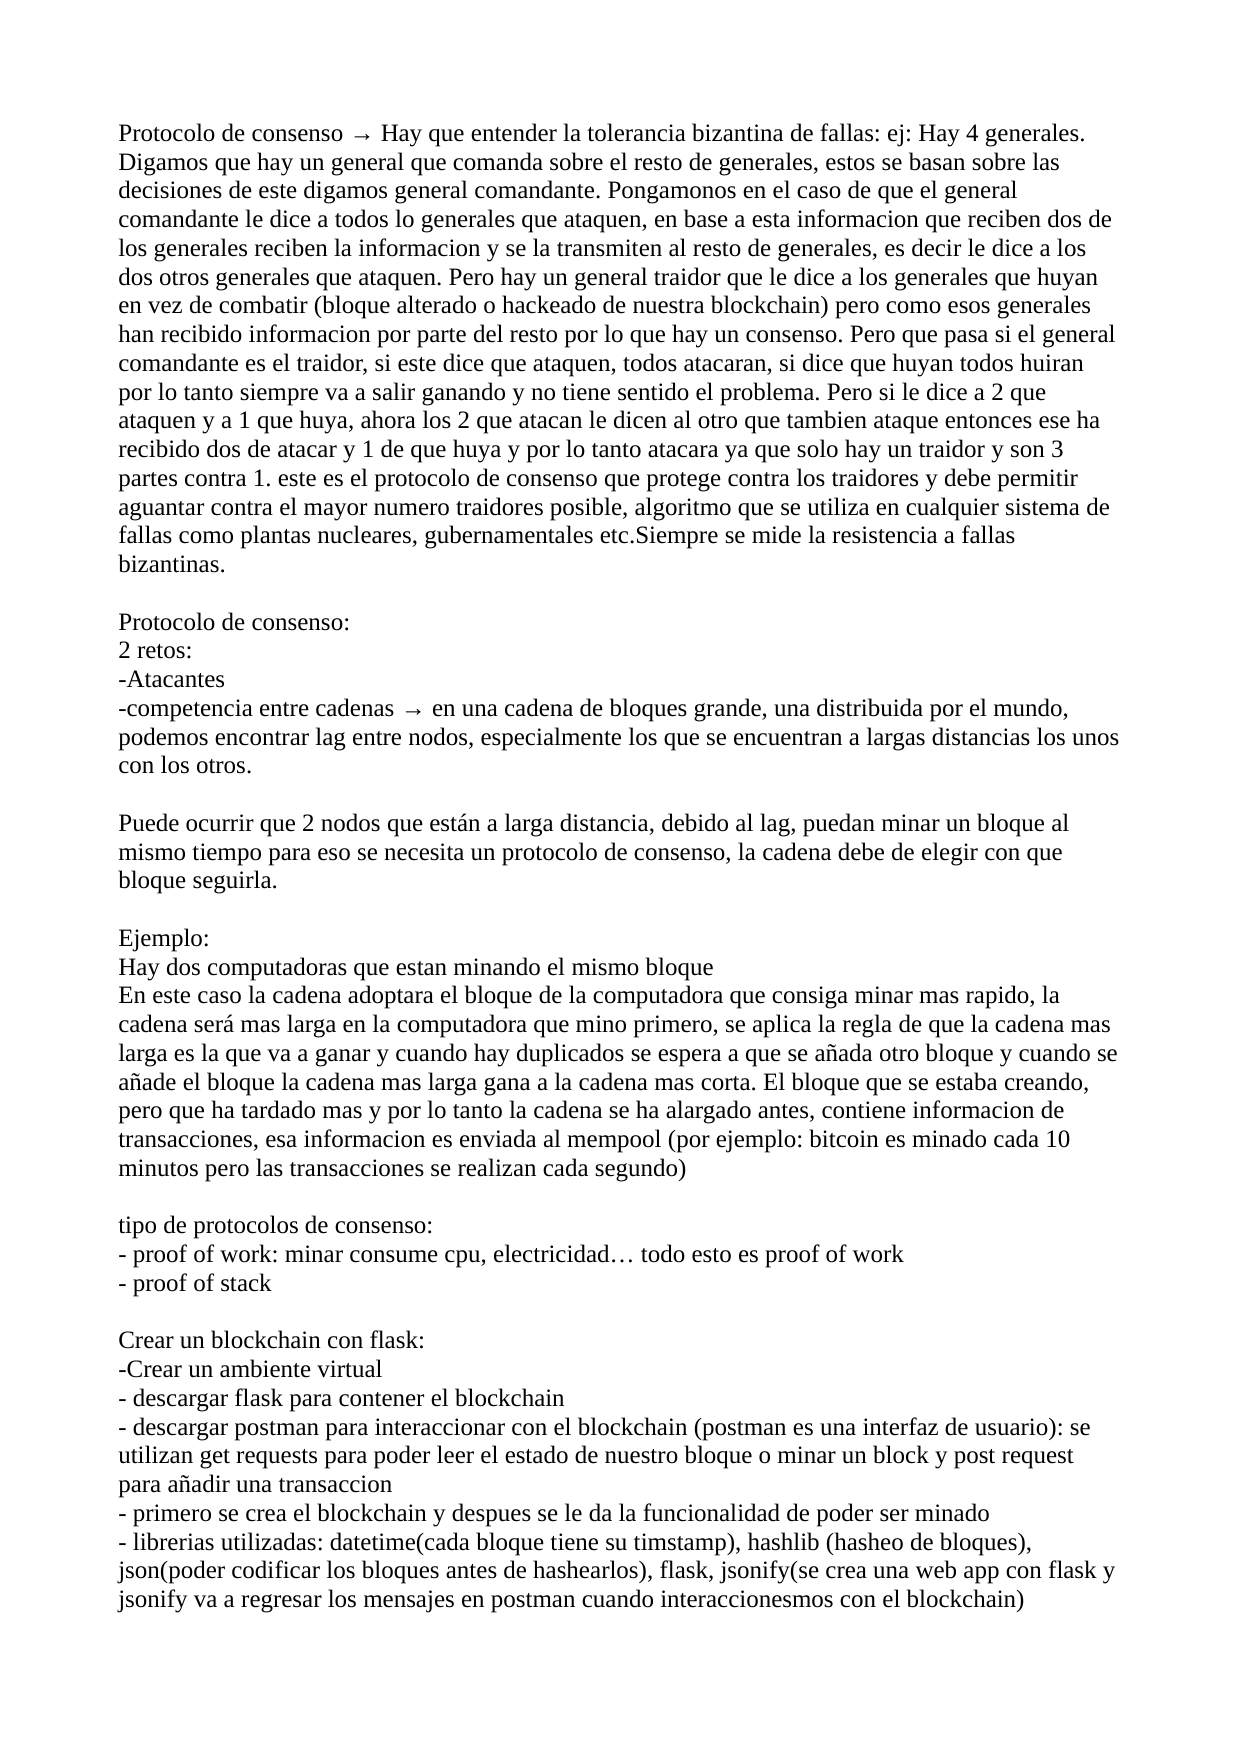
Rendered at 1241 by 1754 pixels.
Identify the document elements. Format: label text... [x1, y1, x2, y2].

text 2 retos: [118, 636, 1122, 664]
text Crear un blockchain con flask: [118, 1326, 1122, 1354]
text Protocolo de consenso: [118, 607, 1122, 636]
text - descargar flask para contener el blockchain [118, 1383, 1122, 1412]
text -Atacantes [118, 664, 1122, 693]
text -Crear un ambiente virtual [118, 1354, 1122, 1383]
text Puede ocurrir que 2 nodos que están a larga distancia, debido al lag, puedan minar un bloque al mismo tiempo para eso se necesita un protocolo de consenso, la cadena debe de elegir con que bloque seguirla. [118, 808, 1122, 894]
text Hay dos computadoras que estan minando el mismo bloque [118, 952, 1122, 981]
text Protocolo de consenso → Hay que entender la tolerancia bizantina de fallas: ej: Hay 4 generales. Digamos que hay un general que comanda sobre el resto de generales, estos se basan sobre las decisiones de este digamos general comandante. Pongamonos en el caso de que el general comandante le dice a todos lo generales que ataquen, en base a esta informacion que reciben dos de los generales reciben la informacion y se la transmiten al resto de generales, es decir le dice a los dos otros generales que ataquen. Pero hay un general traidor que le dice a los generales que huyan en vez de combatir (bloque alterado o hackeado de nuestra blockchain) pero como esos generales han recibido informacion por parte del resto por lo que hay un consenso. Pero que pasa si el general comandante es el traidor, si este dice que ataquen, todos atacaran, si dice que huyan todos huiran por lo tanto siempre va a salir ganando y no tiene sentido el problema. Pero si le dice a 2 que ataquen y a 1 que huya, ahora los 2 que atacan le dicen al otro que tambien ataque entonces ese ha recibido dos de atacar y 1 de que huya y por lo tanto atacara ya que solo hay un traidor y son 3 partes contra 1. este es el protocolo de consenso que protege contra los traidores y debe permitir aguantar contra el mayor numero traidores posible, algoritmo que se utiliza en cualquier sistema de fallas como plantas nucleares, gubernamentales etc.Siempre se mide la resistencia a fallas bizantinas. [118, 118, 1122, 578]
text -competencia entre cadenas → en una cadena de bloques grande, una distribuida por el mundo, podemos encontrar lag entre nodos, especialmente los que se encuentran a largas distancias los unos con los otros. [118, 693, 1122, 779]
text - proof of work: minar consume cpu, electricidad… todo esto es proof of work [118, 1239, 1122, 1268]
text - primero se crea el blockchain y despues se le da la funcionalidad de poder ser minado [118, 1498, 1122, 1527]
text En este caso la cadena adoptara el bloque de la computadora que consiga minar mas rapido, la cadena será mas larga en la computadora que mino primero, se aplica la regla de que la cadena mas larga es la que va a ganar y cuando hay duplicados se espera a que se añada otro bloque y cuando se añade el bloque la cadena mas larga gana a la cadena mas corta. El bloque que se estaba creando, pero que ha tardado mas y por lo tanto la cadena se ha alargado antes, contiene informacion de transacciones, esa informacion es enviada al mempool (por ejemplo: bitcoin es minado cada 10 minutos pero las transacciones se realizan cada segundo) [118, 981, 1122, 1182]
text - descargar postman para interaccionar con el blockchain (postman es una interfaz de usuario): se utilizan get requests para poder leer el estado de nuestro bloque o minar un block y post request para añadir una transaccion [118, 1412, 1122, 1498]
text tipo de protocolos de consenso: [118, 1211, 1122, 1239]
text - proof of stack [118, 1268, 1122, 1297]
text - librerias utilizadas: datetime(cada bloque tiene su timstamp), hashlib (hasheo de bloques), json(poder codificar los bloques antes de hashearlos), flask, jsonify(se crea una web app con flask y jsonify va a regresar los mensajes en postman cuando interaccionesmos con el blockchain) [118, 1527, 1122, 1613]
text Ejemplo: [118, 923, 1122, 952]
